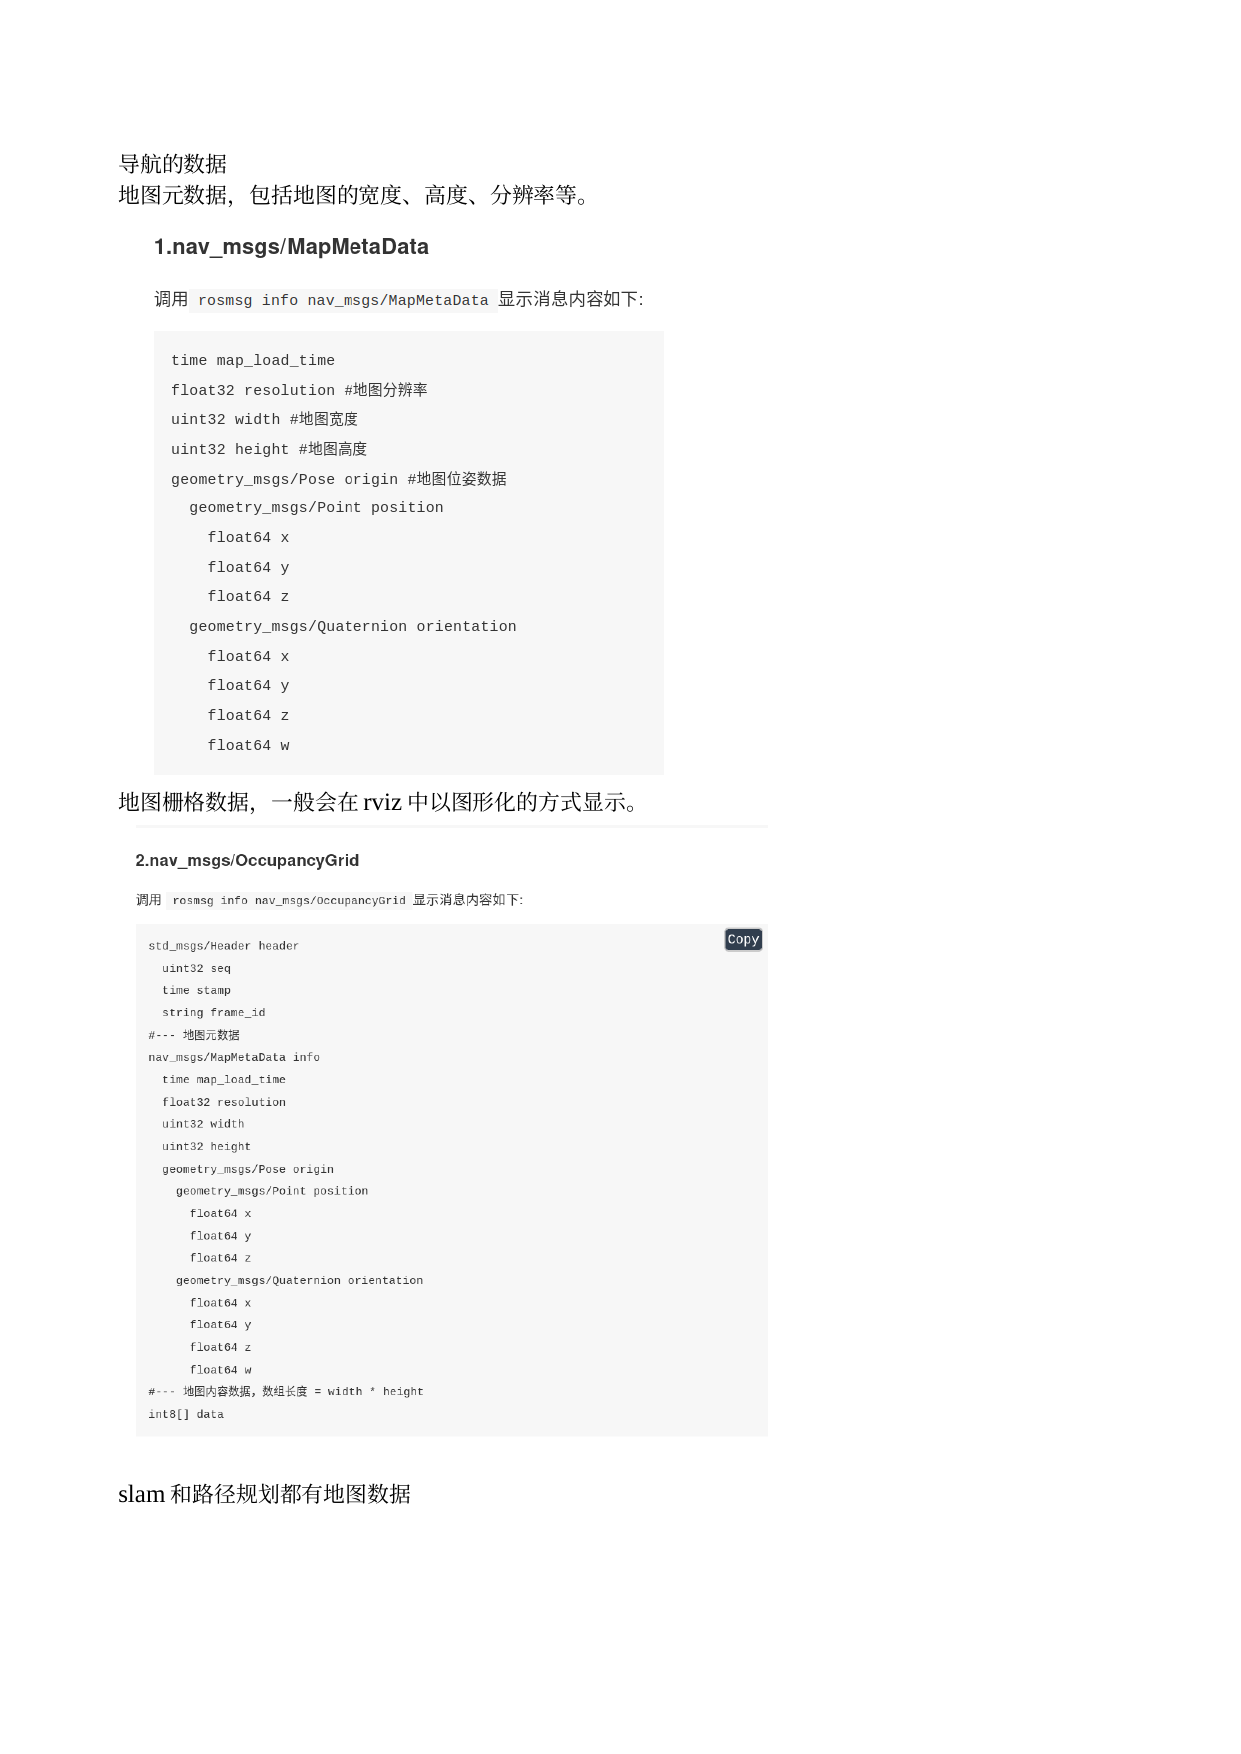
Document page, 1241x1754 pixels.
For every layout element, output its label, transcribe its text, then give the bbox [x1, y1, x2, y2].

text 地图栅格数据，一般会在rviz中以图形化的方式显示。 [118, 785, 1122, 816]
text slam和路径规划都有地图数据 [118, 1477, 1122, 1509]
text 导航的数据 [118, 147, 1122, 178]
picture [85, 825, 841, 1464]
picture [100, 209, 664, 779]
text 地图元数据，包括地图的宽度、高度、分辨率等。 [118, 178, 1122, 210]
